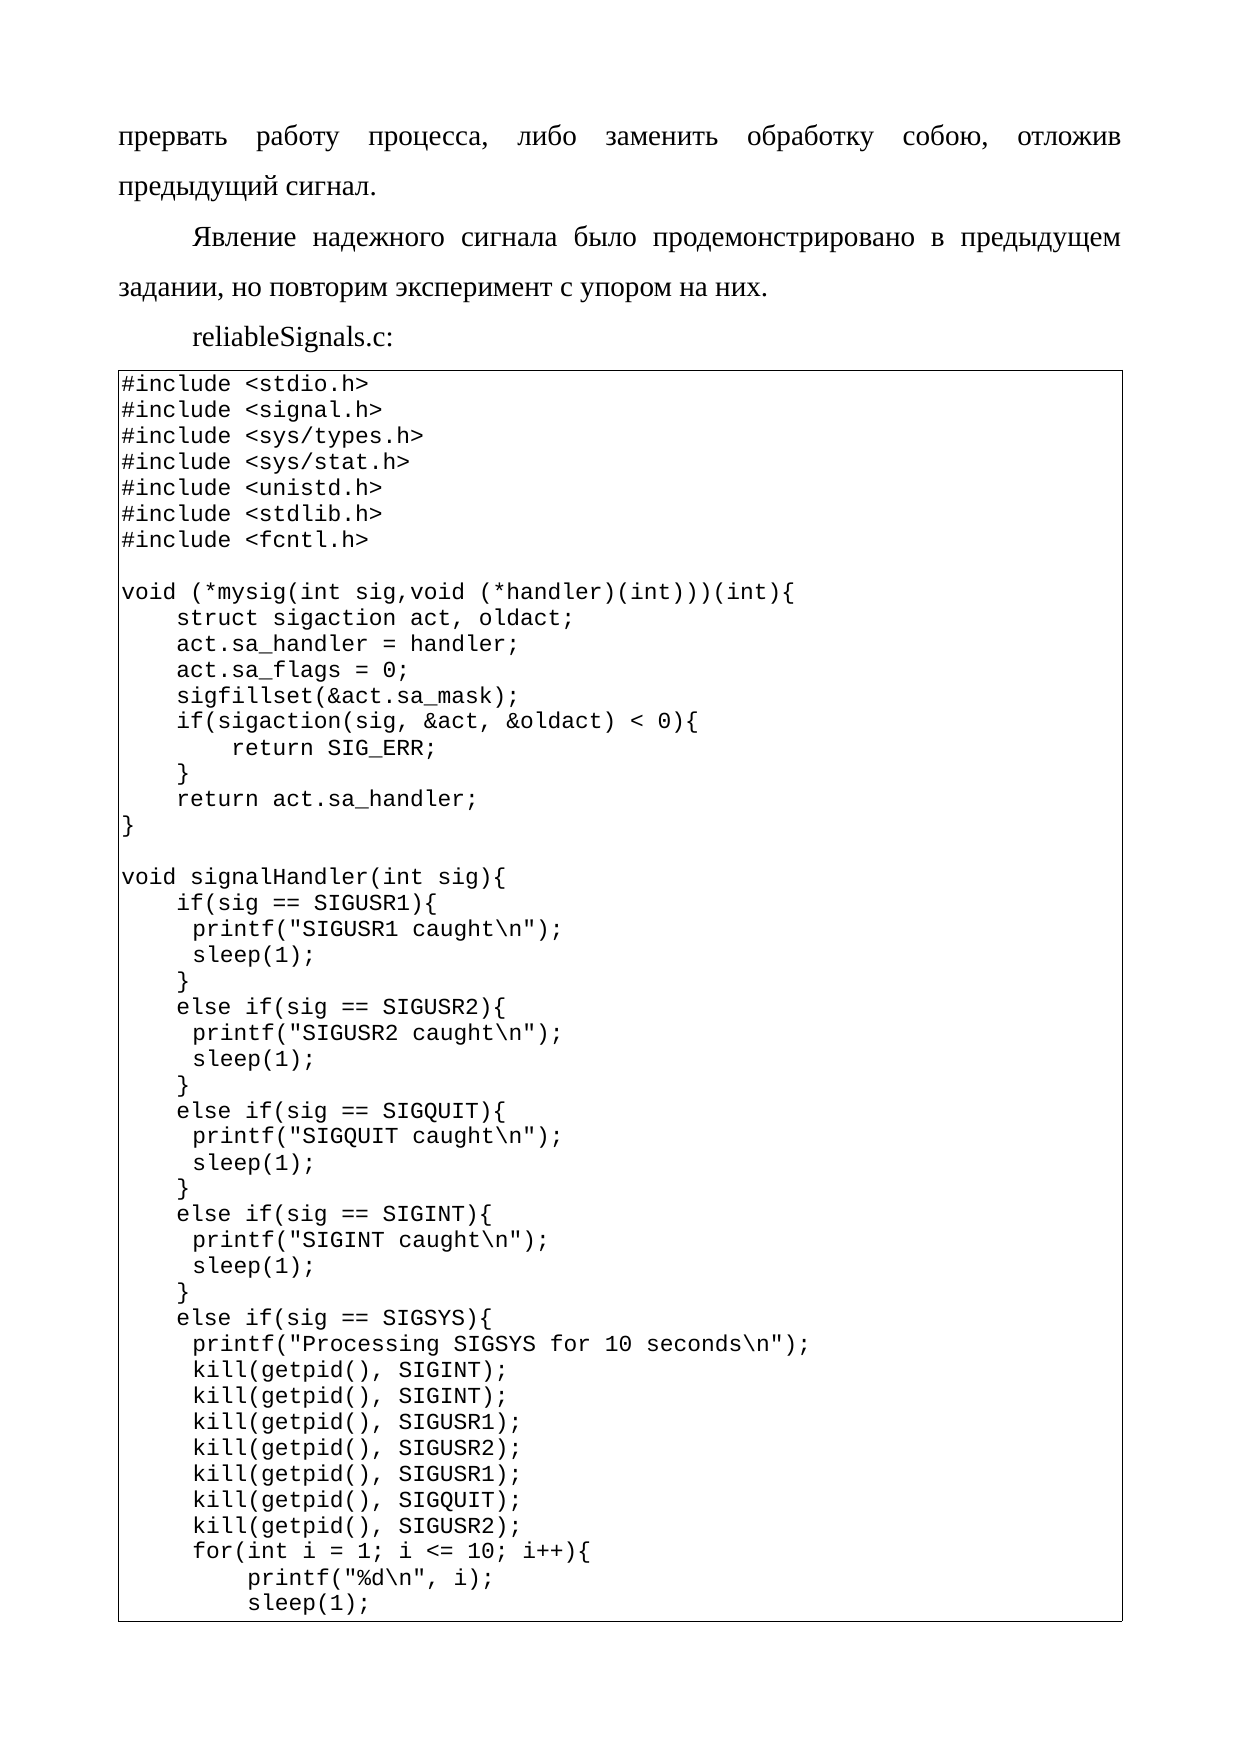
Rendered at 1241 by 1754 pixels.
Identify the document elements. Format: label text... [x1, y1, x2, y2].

text } [119, 1174, 1122, 1200]
text printf("SIGQUIT caught\n"); [119, 1122, 1122, 1148]
text #include <fcntl.h> [119, 525, 1122, 554]
text sleep(1); [119, 1148, 1122, 1174]
text } [119, 1277, 1122, 1303]
text } [119, 811, 1122, 839]
text else if(sig == SIGSYS){ [119, 1303, 1122, 1329]
text sigfillset(&act.sa_mask); [119, 681, 1122, 707]
text struct sigaction act, oldact; [119, 603, 1122, 629]
text kill(getpid(), SIGUSR1); [119, 1407, 1122, 1433]
text printf("%d\n", i); [119, 1563, 1122, 1589]
text #include <sys/stat.h> [119, 447, 1122, 473]
text #include <signal.h> [119, 396, 1122, 422]
text if(sig == SIGUSR1){ [119, 888, 1122, 914]
text else if(sig == SIGINT){ [119, 1200, 1122, 1226]
text printf("SIGUSR2 caught\n"); [119, 1018, 1122, 1044]
text else if(sig == SIGUSR2){ [119, 992, 1122, 1018]
text kill(getpid(), SIGQUIT); [119, 1485, 1122, 1511]
text kill(getpid(), SIGUSR1); [119, 1459, 1122, 1485]
text sleep(1); [119, 1044, 1122, 1070]
text #include <stdio.h> [119, 371, 1122, 396]
text Явление надежного сигнала было продемонстрировано в предыдущем задании, но повторим эксперимент с упором на них. [118, 219, 1122, 303]
text printf("SIGUSR1 caught\n"); [119, 914, 1122, 940]
text else if(sig == SIGQUIT){ [119, 1096, 1122, 1122]
text printf("SIGINT caught\n"); [119, 1226, 1122, 1252]
text прервать работу процесса, либо заменить обработку собою, отложив предыдущий сигнал. [118, 118, 1122, 202]
text #include <stdlib.h> [119, 499, 1122, 525]
text sleep(1); [119, 940, 1122, 966]
text #include <unistd.h> [119, 473, 1122, 499]
text act.sa_handler = handler; [119, 629, 1122, 655]
text reliableSignals.c: [118, 319, 1122, 353]
text return SIG_ERR; [119, 733, 1122, 759]
text sleep(1); [119, 1589, 1122, 1621]
text if(sigaction(sig, &act, &oldact) < 0){ [119, 707, 1122, 733]
text kill(getpid(), SIGINT); [119, 1381, 1122, 1407]
text } [119, 759, 1122, 785]
text #include <sys/types.h> [119, 422, 1122, 447]
text return act.sa_handler; [119, 785, 1122, 811]
text for(int i = 1; i <= 10; i++){ [119, 1537, 1122, 1563]
text kill(getpid(), SIGINT); [119, 1355, 1122, 1381]
text } [119, 1070, 1122, 1096]
text sleep(1); [119, 1252, 1122, 1277]
text void (*mysig(int sig,void (*handler)(int)))(int){ [119, 577, 1122, 603]
text void signalHandler(int sig){ [119, 862, 1122, 888]
text kill(getpid(), SIGUSR2); [119, 1433, 1122, 1459]
text kill(getpid(), SIGUSR2); [119, 1511, 1122, 1537]
text printf("Processing SIGSYS for 10 seconds\n"); [119, 1329, 1122, 1355]
text act.sa_flags = 0; [119, 655, 1122, 681]
text } [119, 966, 1122, 992]
